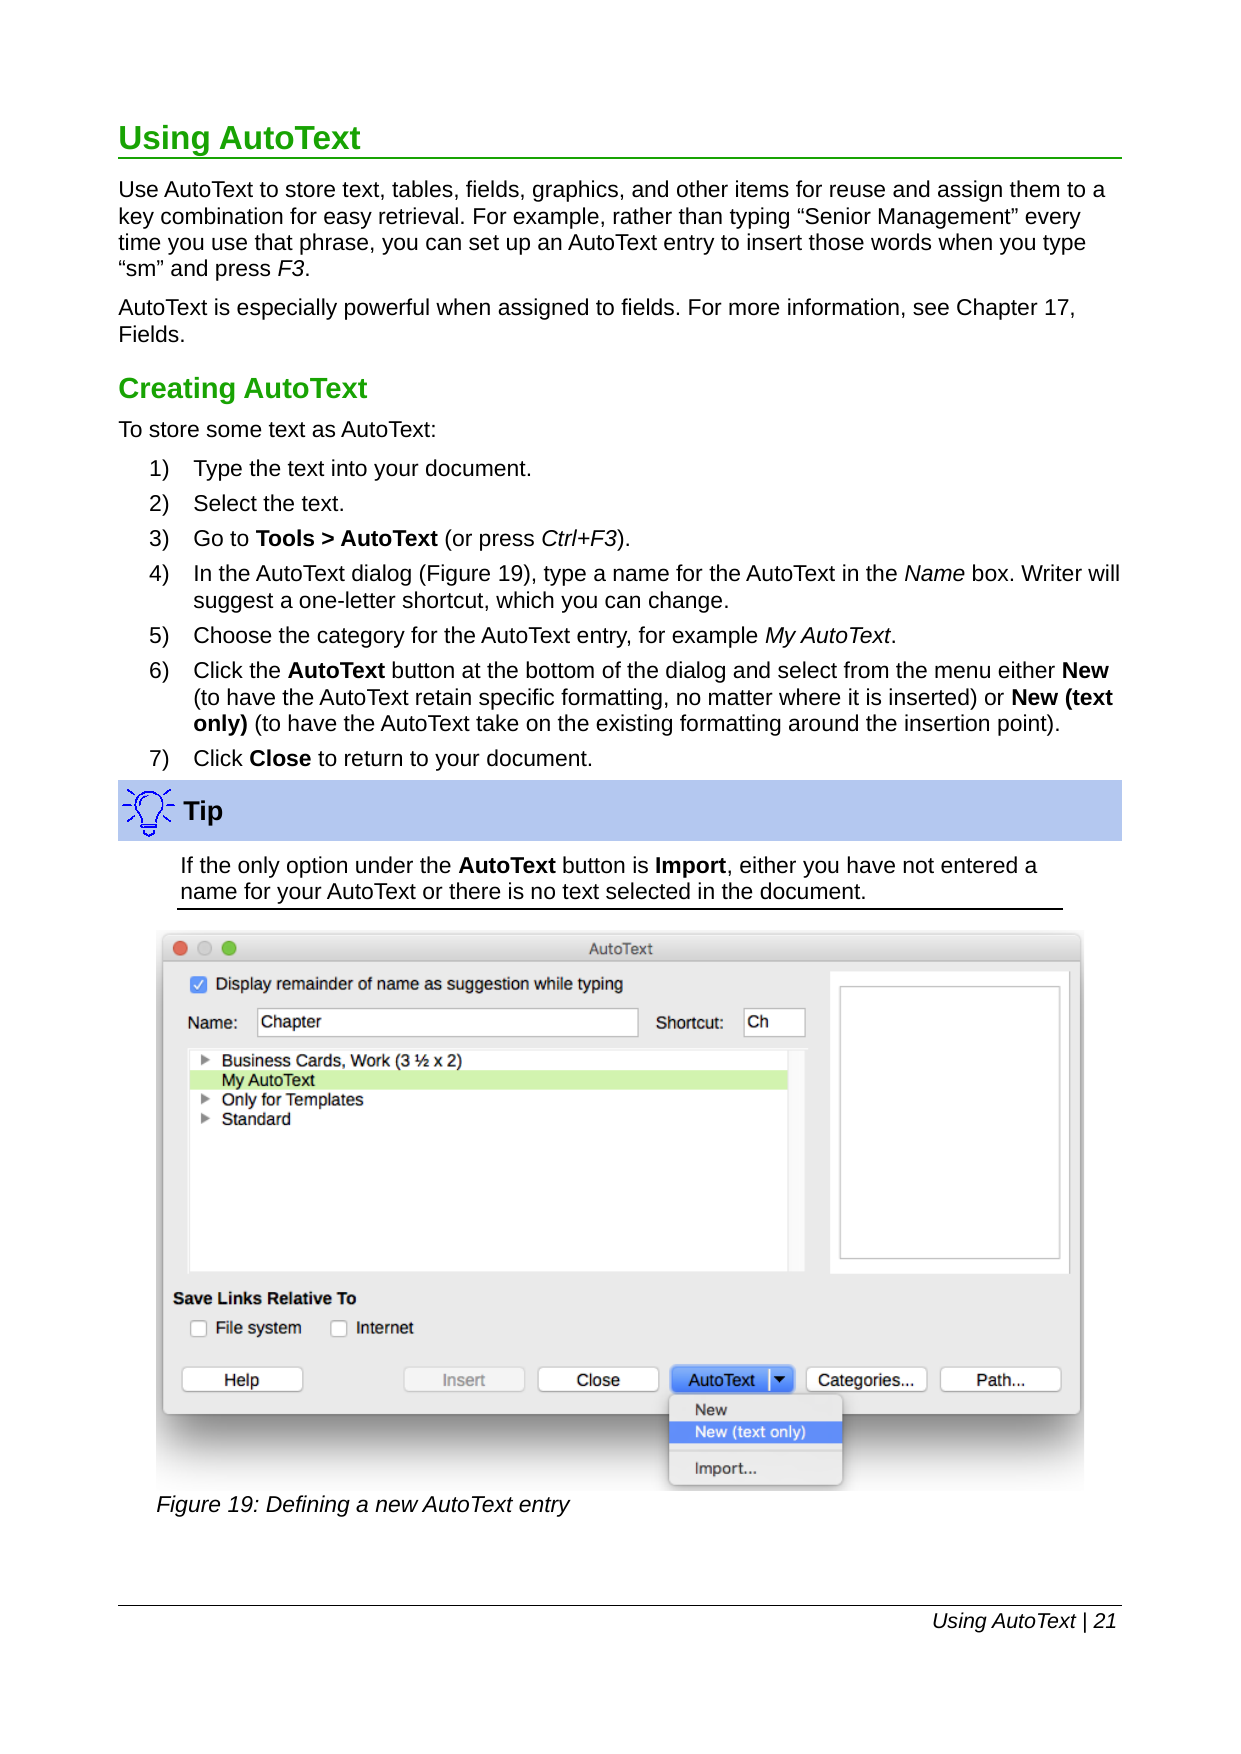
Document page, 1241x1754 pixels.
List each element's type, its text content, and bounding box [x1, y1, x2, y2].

list Select the text. [169, 490, 1122, 516]
picture [119, 781, 179, 841]
list Go to Tools > AutoText (or press Ctrl+F3). [169, 525, 1122, 552]
subtitle Using AutoText [118, 118, 1122, 157]
list Click Close to return to your document. [169, 745, 1122, 771]
list Choose the category for the AutoText entry, for example My AutoText. [169, 622, 1122, 648]
text If the only option under the AutoText button is Import, either you have not entered a name for your AutoText or there is no text selected in the document. [177, 849, 1063, 908]
picture [156, 930, 1085, 1491]
list Type the text into your document. [169, 455, 1122, 481]
text AutoText is especially powerful when assigned to fields. For more information, see Chapter 17, Fields. [118, 294, 1122, 347]
text Use AutoText to store text, tables, fields, graphics, and other items for reuse and assign them to a key combination for easy retrieval. For example, rather than typing “Senior Management” every time you use that phrase, you can set up an AutoText entry to insert those words when you type “sm” and press F3. [118, 176, 1122, 282]
text Figure 19: Defining a new AutoText entry [156, 1491, 1084, 1517]
list Click the AutoText button at the bottom of the dialog and select from the menu either New (to have the AutoText retain specific formatting, no matter where it is inserted) or New (text only) (to have the AutoText take on the existing formatting around the insertion point). [169, 657, 1122, 736]
list To store some text as AutoText: [118, 416, 1122, 442]
subtitle Creating AutoText [118, 371, 1122, 404]
list In the AutoText dialog (Figure 19), type a name for the AutoText in the Name box. Writer will suggest a one-letter shortcut, which you can change. [169, 560, 1122, 613]
subtitle Tip [118, 780, 1122, 841]
